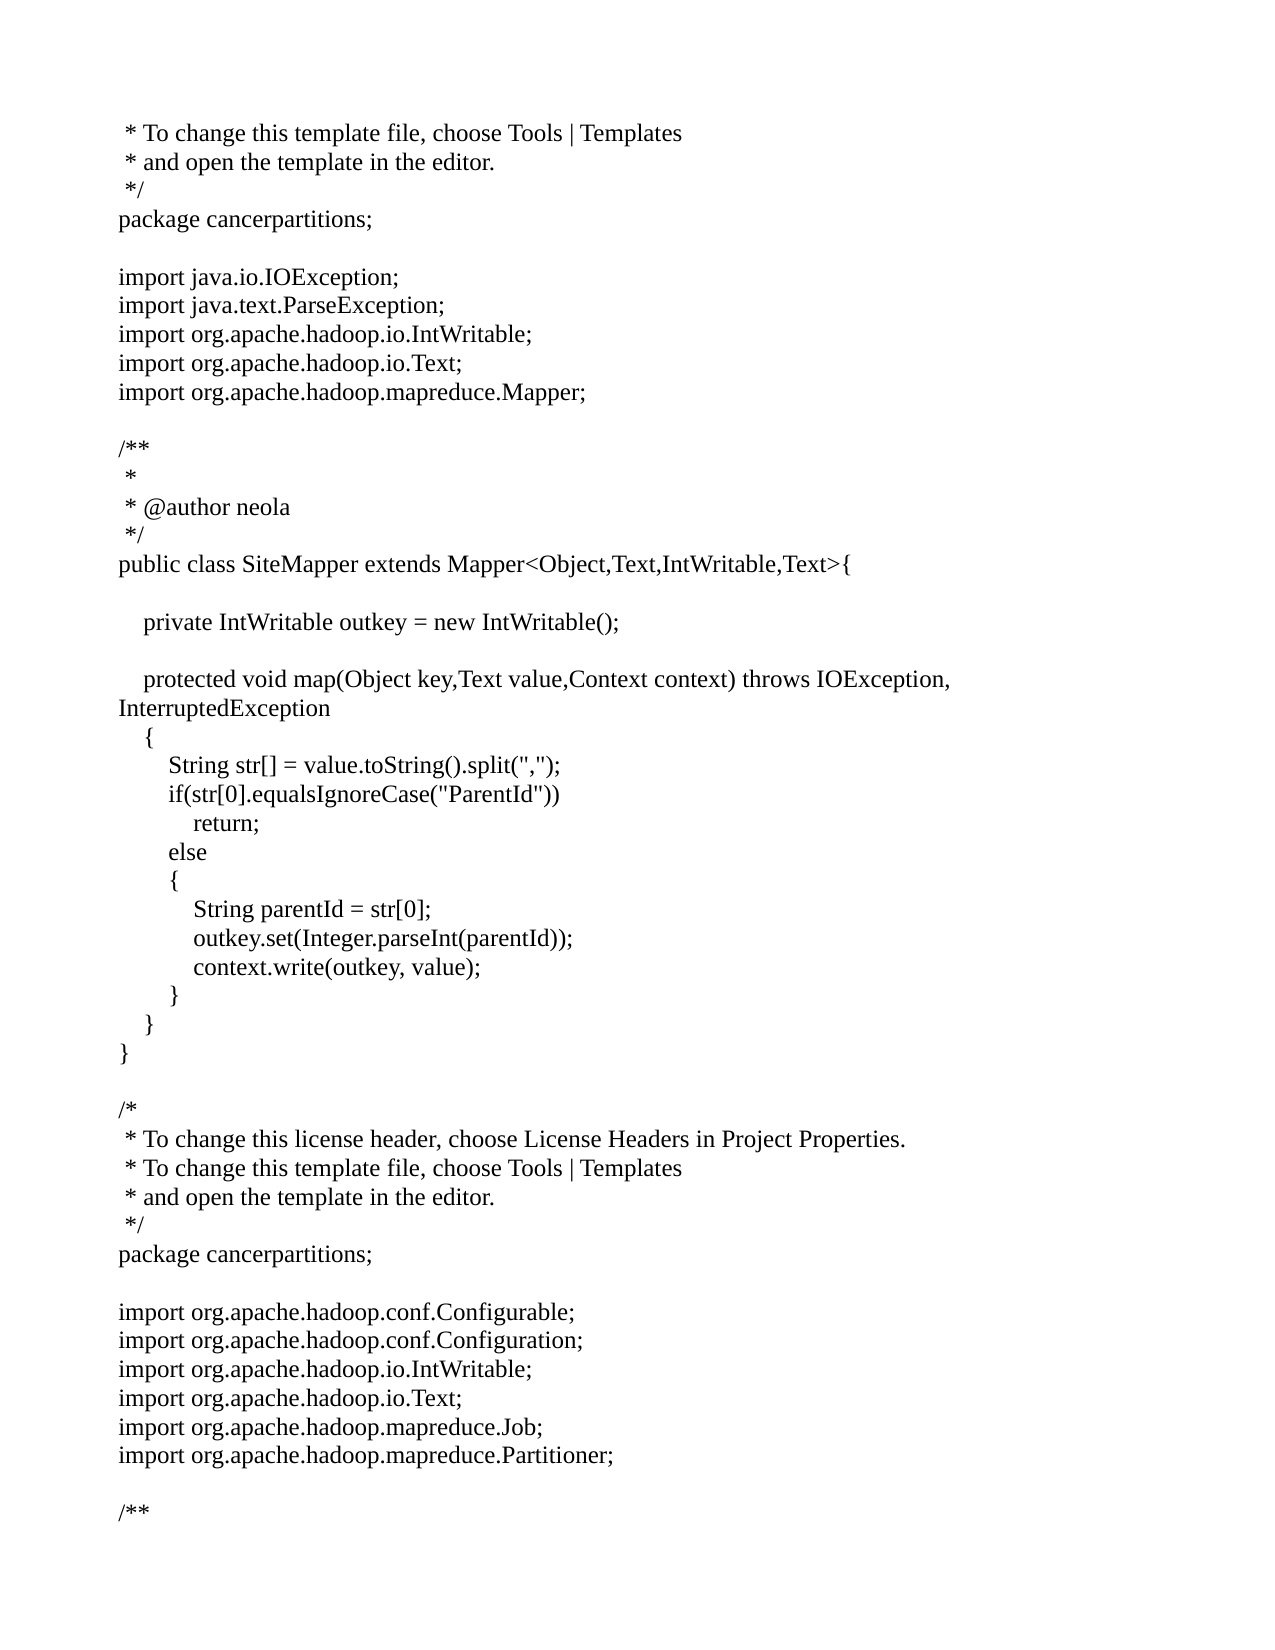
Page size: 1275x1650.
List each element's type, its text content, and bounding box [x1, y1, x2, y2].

text protected void map(Object key,Text value,Context context) throws IOException, InterruptedException [118, 664, 1157, 722]
text package cancerpartitions; [118, 204, 1157, 233]
text */ [118, 1211, 1157, 1239]
text String str[] = value.toString().split(","); [118, 751, 1157, 779]
text public class SiteMapper extends Mapper<Object,Text,IntWritable,Text>{ [118, 549, 1157, 578]
text /** [118, 1498, 1157, 1527]
text context.write(outkey, value); [118, 952, 1157, 981]
text import java.text.ParseException; [118, 291, 1157, 319]
text import org.apache.hadoop.io.IntWritable; [118, 1354, 1157, 1383]
text * [118, 463, 1157, 492]
text else [118, 837, 1157, 866]
text * @author neola [118, 492, 1157, 521]
text } [118, 981, 1157, 1009]
text import org.apache.hadoop.io.Text; [118, 348, 1157, 377]
text package cancerpartitions; [118, 1239, 1157, 1268]
text import org.apache.hadoop.io.Text; [118, 1383, 1157, 1412]
text { [118, 722, 1157, 751]
text } [118, 1038, 1157, 1067]
text import java.io.IOException; [118, 262, 1157, 291]
text import org.apache.hadoop.conf.Configurable; [118, 1297, 1157, 1326]
text /** [118, 434, 1157, 463]
text private IntWritable outkey = new IntWritable(); [118, 607, 1157, 636]
text /* [118, 1096, 1157, 1124]
text outkey.set(Integer.parseInt(parentId)); [118, 923, 1157, 952]
text return; [118, 808, 1157, 837]
text import org.apache.hadoop.io.IntWritable; [118, 319, 1157, 348]
text * To change this license header, choose License Headers in Project Properties. [118, 1124, 1157, 1153]
text String parentId = str[0]; [118, 894, 1157, 923]
text * To change this template file, choose Tools | Templates [118, 118, 1157, 147]
text * To change this template file, choose Tools | Templates [118, 1153, 1157, 1182]
text */ [118, 176, 1157, 204]
text * and open the template in the editor. [118, 1182, 1157, 1211]
text import org.apache.hadoop.mapreduce.Mapper; [118, 377, 1157, 406]
text if(str[0].equalsIgnoreCase("ParentId")) [118, 779, 1157, 808]
text } [118, 1009, 1157, 1038]
text import org.apache.hadoop.mapreduce.Partitioner; [118, 1441, 1157, 1469]
text import org.apache.hadoop.mapreduce.Job; [118, 1412, 1157, 1441]
text * and open the template in the editor. [118, 147, 1157, 176]
text import org.apache.hadoop.conf.Configuration; [118, 1326, 1157, 1354]
text { [118, 866, 1157, 894]
text */ [118, 521, 1157, 549]
